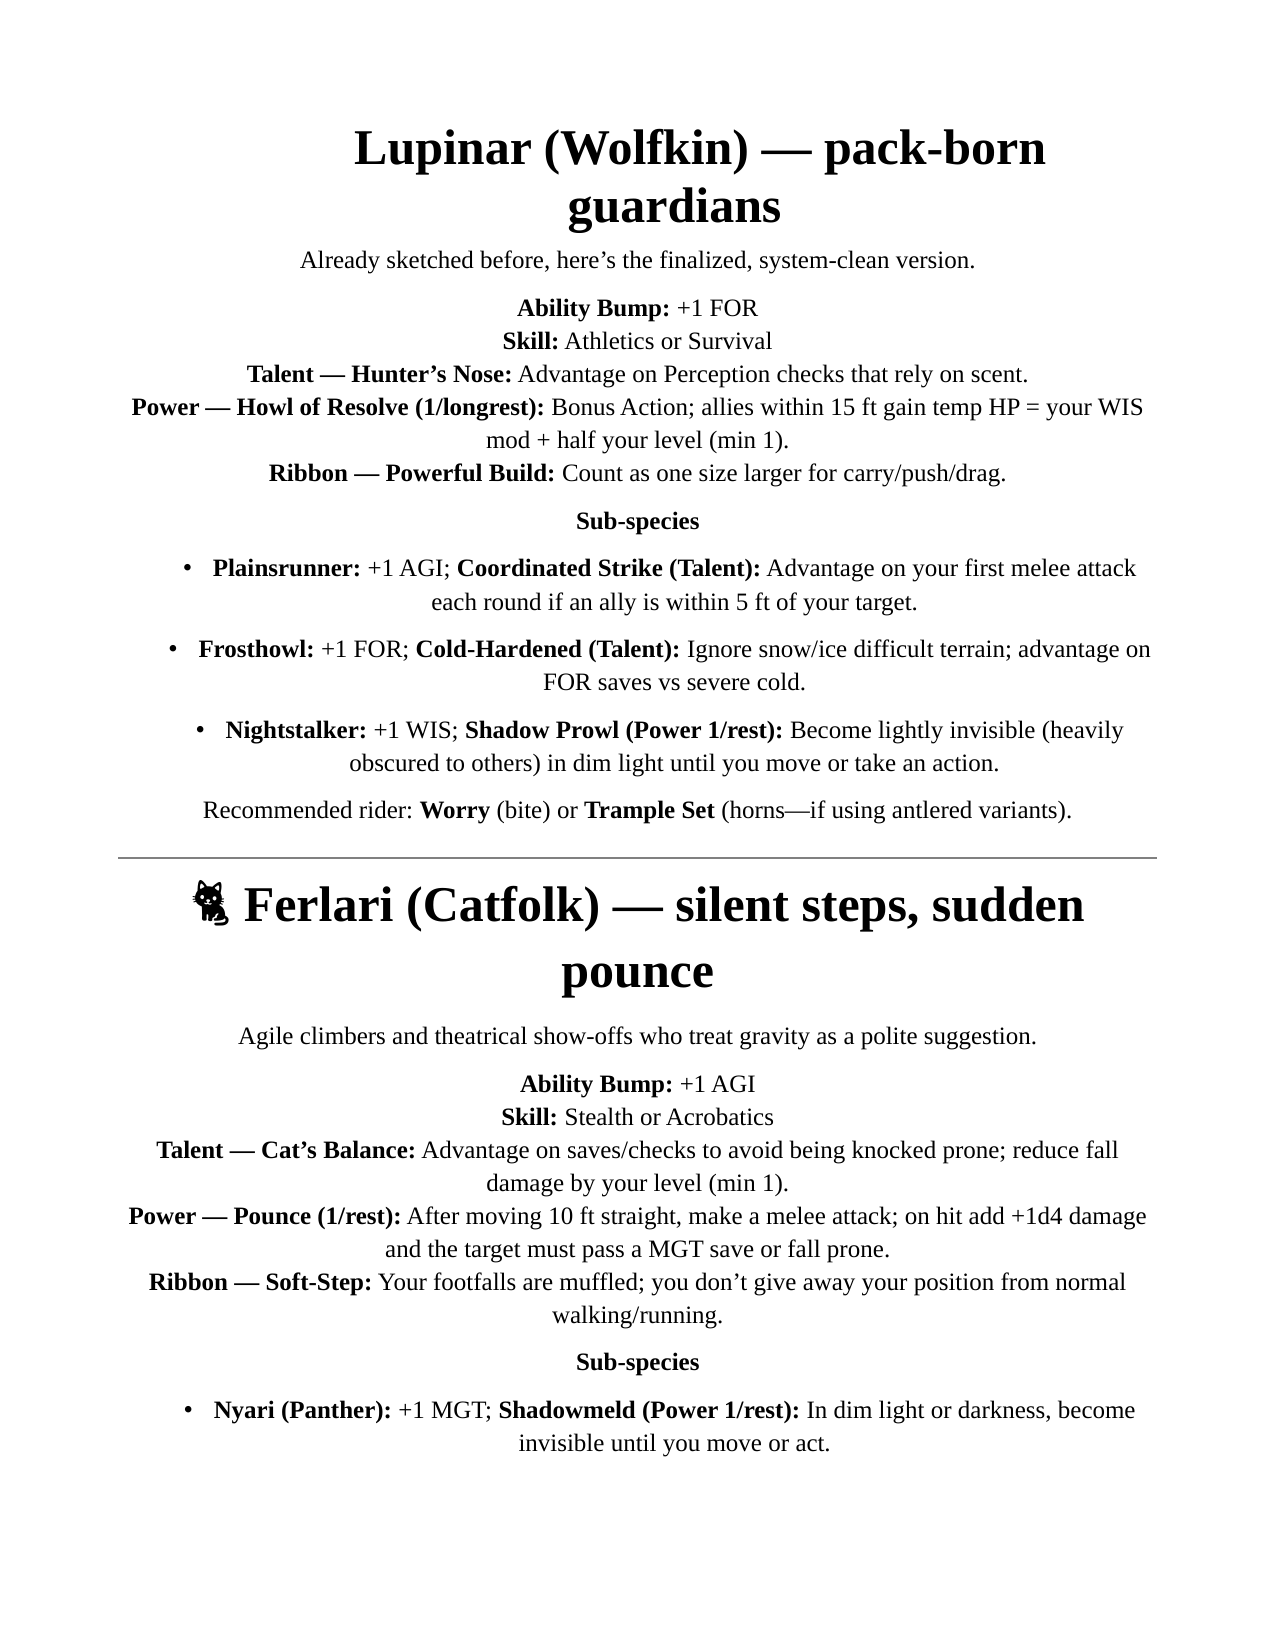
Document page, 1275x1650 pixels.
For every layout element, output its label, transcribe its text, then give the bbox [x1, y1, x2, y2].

text Ability Bump: +1 FOR Skill: Athletics or Survival Talent — Hunter’s Nose: Advantage on Perception checks that rely on scent. Power — Howl of Resolve (1/longrest): Bonus Action; allies within 15 ft gain temp HP = your WIS mod + half your level (min 1). Ribbon — Powerful Build: Count as one size larger for carry/push/drag. [118, 293, 1157, 487]
list Nyari (Panther): +1 MGT; Shadowmeld (Power 1/rest): In dim light or darkness, become invisible until you move or act. [162, 1395, 1157, 1457]
list Frosthowl: +1 FOR; Cold-Hardened (Talent): Ignore snow/ice difficult terrain; advantage on FOR saves vs severe cold. [162, 634, 1157, 696]
text Recommended rider: Worry (bite) or Trample Set (horns—if using antlered variants). [177, 795, 1098, 824]
text Ability Bump: +1 AGI Skill: Stealth or Acrobatics Talent — Cat’s Balance: Advantage on saves/checks to avoid being knocked prone; reduce fall damage by your level (min 1). Power — Pounce (1/rest): After moving 10 ft straight, make a melee attack; on hit add +1d4 damage and the target must pass a MGT save or fall prone. Ribbon — Soft-Step: Your footfalls are muffled; you don’t give away your position from normal walking/running. [118, 1069, 1157, 1329]
subtitle 🐈 Ferlari (Catfolk) — silent steps, sudden pounce [118, 874, 1157, 998]
text Sub-species [118, 1347, 1157, 1376]
list Plainsrunner: +1 AGI; Coordinated Strike (Talent): Advantage on your first melee attack each round if an ally is within 5 ft of your target. [162, 553, 1157, 615]
text Sub-species [118, 506, 1157, 535]
subtitle 🐺 Lupinar (Wolfkin) — pack-born guardians [162, 118, 1157, 233]
text Already sketched before, here’s the finalized, system-clean version. [118, 246, 1157, 274]
text Agile climbers and theatrical show-offs who treat gravity as a polite suggestion. [118, 1021, 1157, 1050]
list Nightstalker: +1 WIS; Shadow Prowl (Power 1/rest): Become lightly invisible (heavily obscured to others) in dim light until you move or take an action. [162, 715, 1157, 777]
